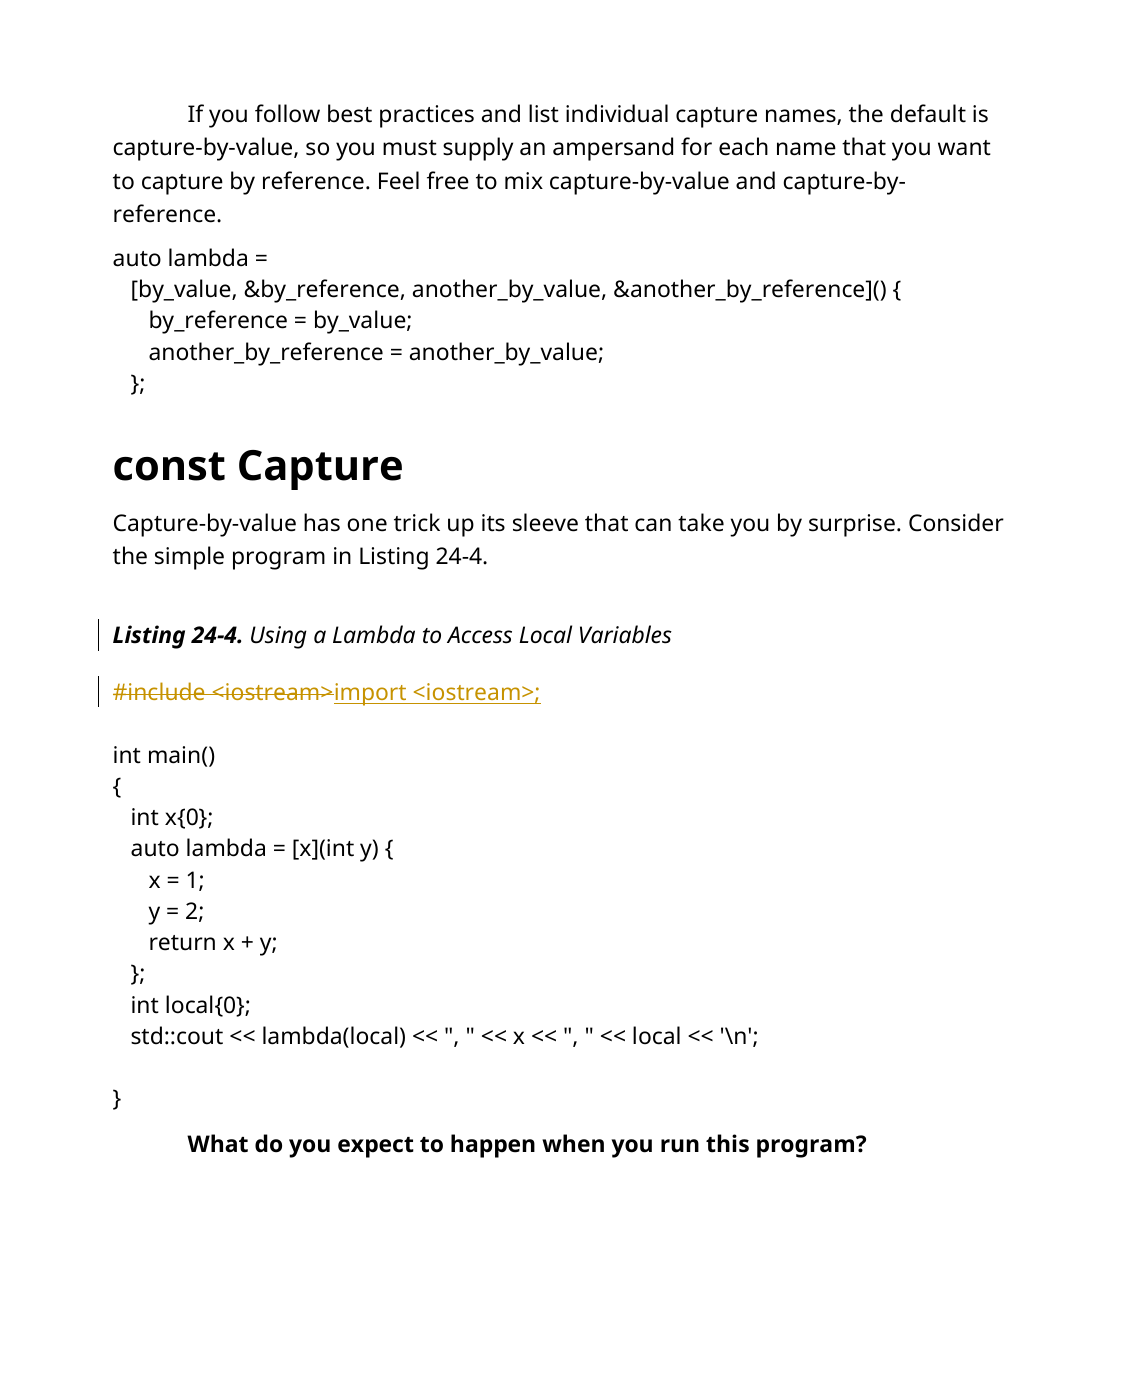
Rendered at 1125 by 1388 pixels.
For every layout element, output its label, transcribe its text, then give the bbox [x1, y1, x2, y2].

text another_by_reference = another_by_value; [112, 336, 1012, 367]
text }; [112, 957, 1012, 989]
text int main() [112, 739, 1012, 770]
text int local{0}; [112, 989, 1012, 1020]
text by_reference = by_value; [112, 304, 1012, 336]
text If you follow best practices and list individual capture names, the default is capture-by-value, so you must supply an ampersand for each name that you want to capture by reference. Feel free to mix capture-by-value and capture-by-reference. [112, 96, 1012, 229]
text } [112, 1082, 1012, 1114]
text Listing 24-4. Using a Lambda to Access Local Variables [112, 619, 1012, 651]
text std::cout << lambda(local) << ", " << x << ", " << local << '\n'; [112, 1020, 1012, 1051]
text [by_value, &by_reference, another_by_value, &another_by_reference]() { [112, 273, 1012, 304]
text import <iostream>; [112, 676, 1012, 707]
text auto lambda = [112, 242, 1012, 273]
text return x + y; [112, 926, 1012, 957]
text x = 1; [112, 864, 1012, 895]
subtitle const Capture [112, 436, 1012, 492]
text Capture-by-value has one trick up its sleeve that can take you by surprise. Consider the simple program in Listing 24-4. [112, 505, 1012, 571]
text { [112, 770, 1012, 801]
text int x{0}; [112, 801, 1012, 832]
text What do you expect to happen when you run this program? [112, 1126, 1012, 1159]
text y = 2; [112, 895, 1012, 926]
text auto lambda = [x](int y) { [112, 832, 1012, 864]
text }; [112, 367, 1012, 398]
